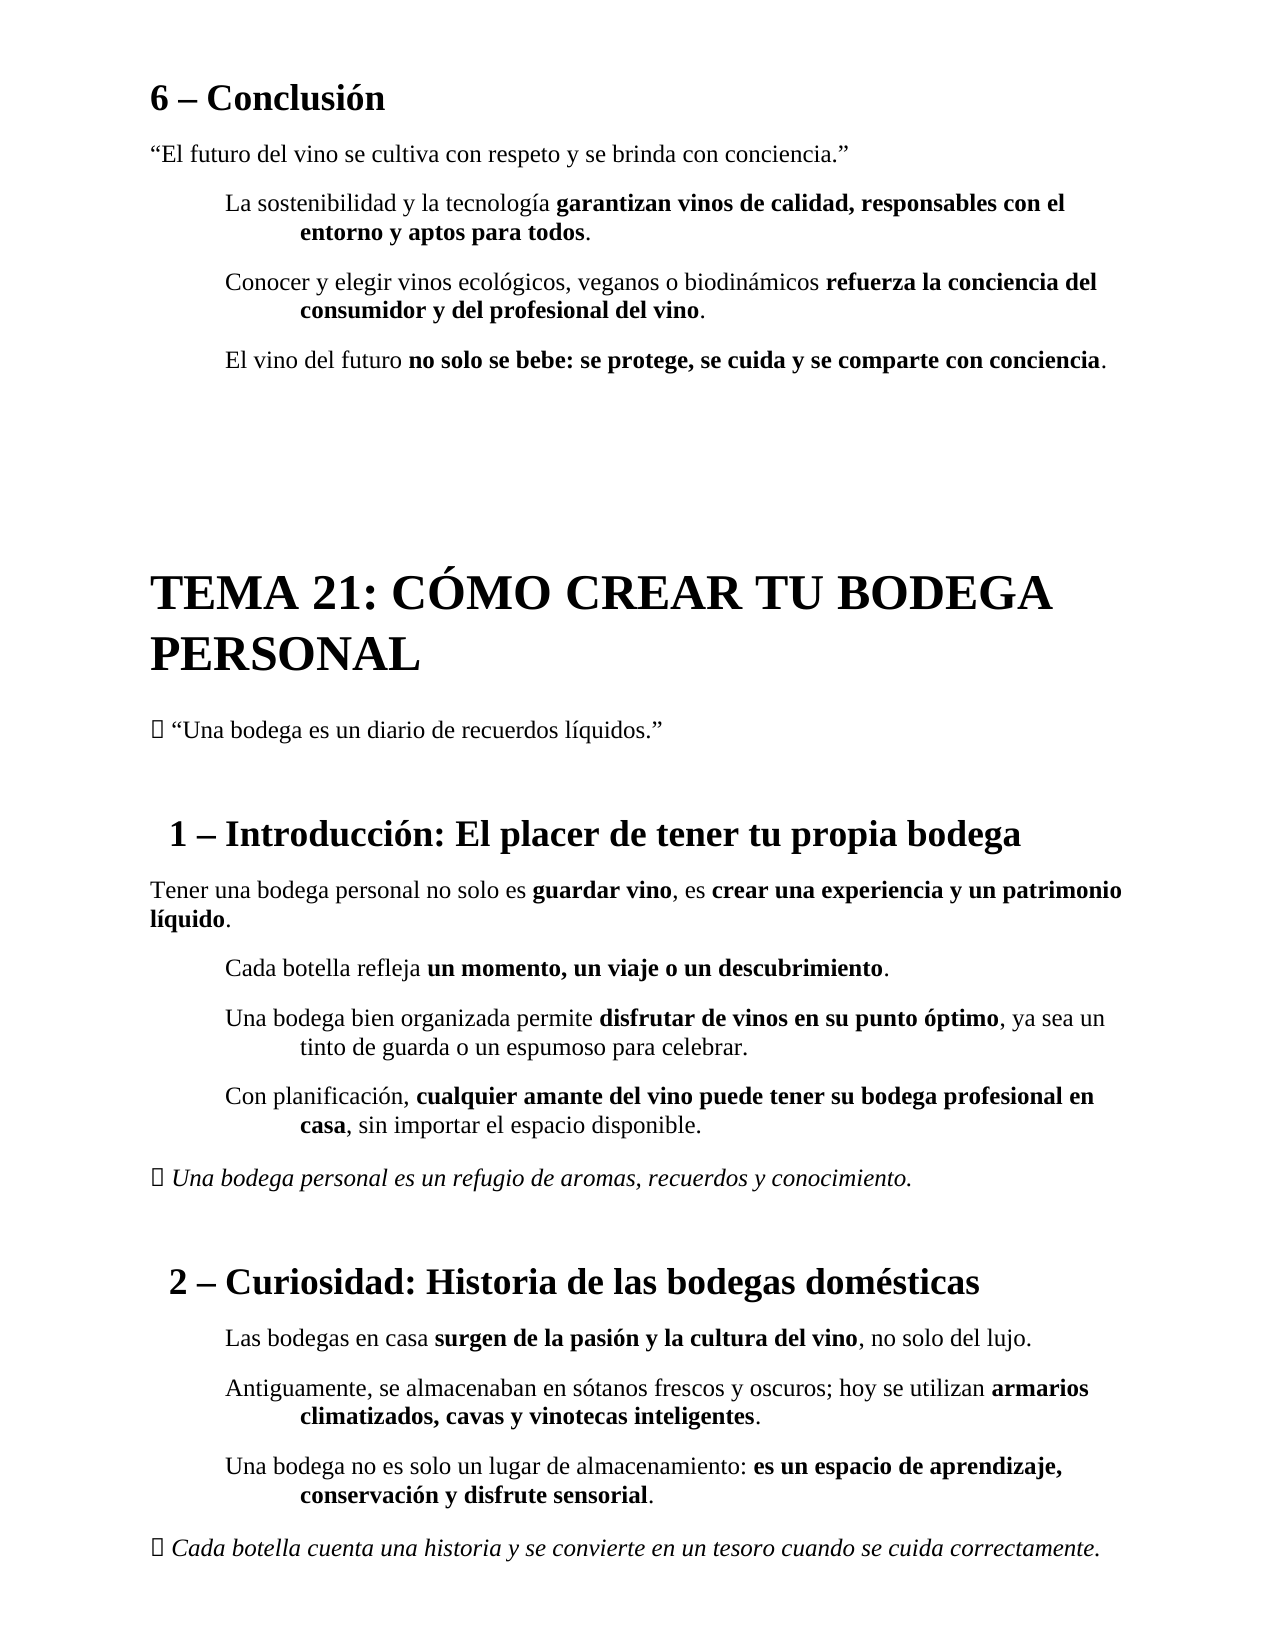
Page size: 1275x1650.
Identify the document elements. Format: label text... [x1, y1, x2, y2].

text 6 – Conclusión [150, 75, 1125, 118]
text 💬 “Una bodega es un diario de recuerdos líquidos.” [150, 712, 1125, 746]
text 🌟 Una bodega personal es un refugio de aromas, recuerdos y conocimiento. [150, 1160, 1125, 1194]
list Cada botella refleja un momento, un viaje o un descubrimiento. [187, 953, 1125, 982]
list Una bodega no es solo un lugar de almacenamiento: es un espacio de aprendizaje, conservación y disfrute sensorial. [187, 1451, 1125, 1508]
list Conocer y elegir vinos ecológicos, veganos o biodinámicos refuerza la conciencia del consumidor y del profesional del vino. [187, 267, 1125, 324]
text “El futuro del vino se cultiva con respeto y se brinda con conciencia.” [150, 139, 1125, 168]
text 🍇 Cada botella cuenta una historia y se convierte en un tesoro cuando se cuida correctamente. [150, 1529, 1125, 1563]
text 1 – Introducción: El placer de tener tu propia bodega [150, 811, 1125, 854]
list Con planificación, cualquier amante del vino puede tener su bodega profesional en casa, sin importar el espacio disponible. [187, 1081, 1125, 1139]
list Antiguamente, se almacenaban en sótanos frescos y oscuros; hoy se utilizan armarios climatizados, cavas y vinotecas inteligentes. [187, 1373, 1125, 1430]
list Una bodega bien organizada permite disfrutar de vinos en su punto óptimo, ya sea un tinto de guarda o un espumoso para celebrar. [187, 1003, 1125, 1061]
list El vino del futuro no solo se bebe: se protege, se cuida y se comparte con conciencia. [187, 345, 1125, 374]
text 2 – Curiosidad: Historia de las bodegas domésticas [150, 1259, 1125, 1302]
text Tener una bodega personal no solo es guardar vino, es crear una experiencia y un patrimonio líquido. [150, 875, 1125, 933]
list La sostenibilidad y la tecnología garantizan vinos de calidad, responsables con el entorno y aptos para todos. [187, 188, 1125, 246]
text TEMA 21: CÓMO CREAR TU BODEGA PERSONAL [150, 563, 1125, 681]
list Las bodegas en casa surgen de la pasión y la cultura del vino, no solo del lujo. [187, 1323, 1125, 1352]
